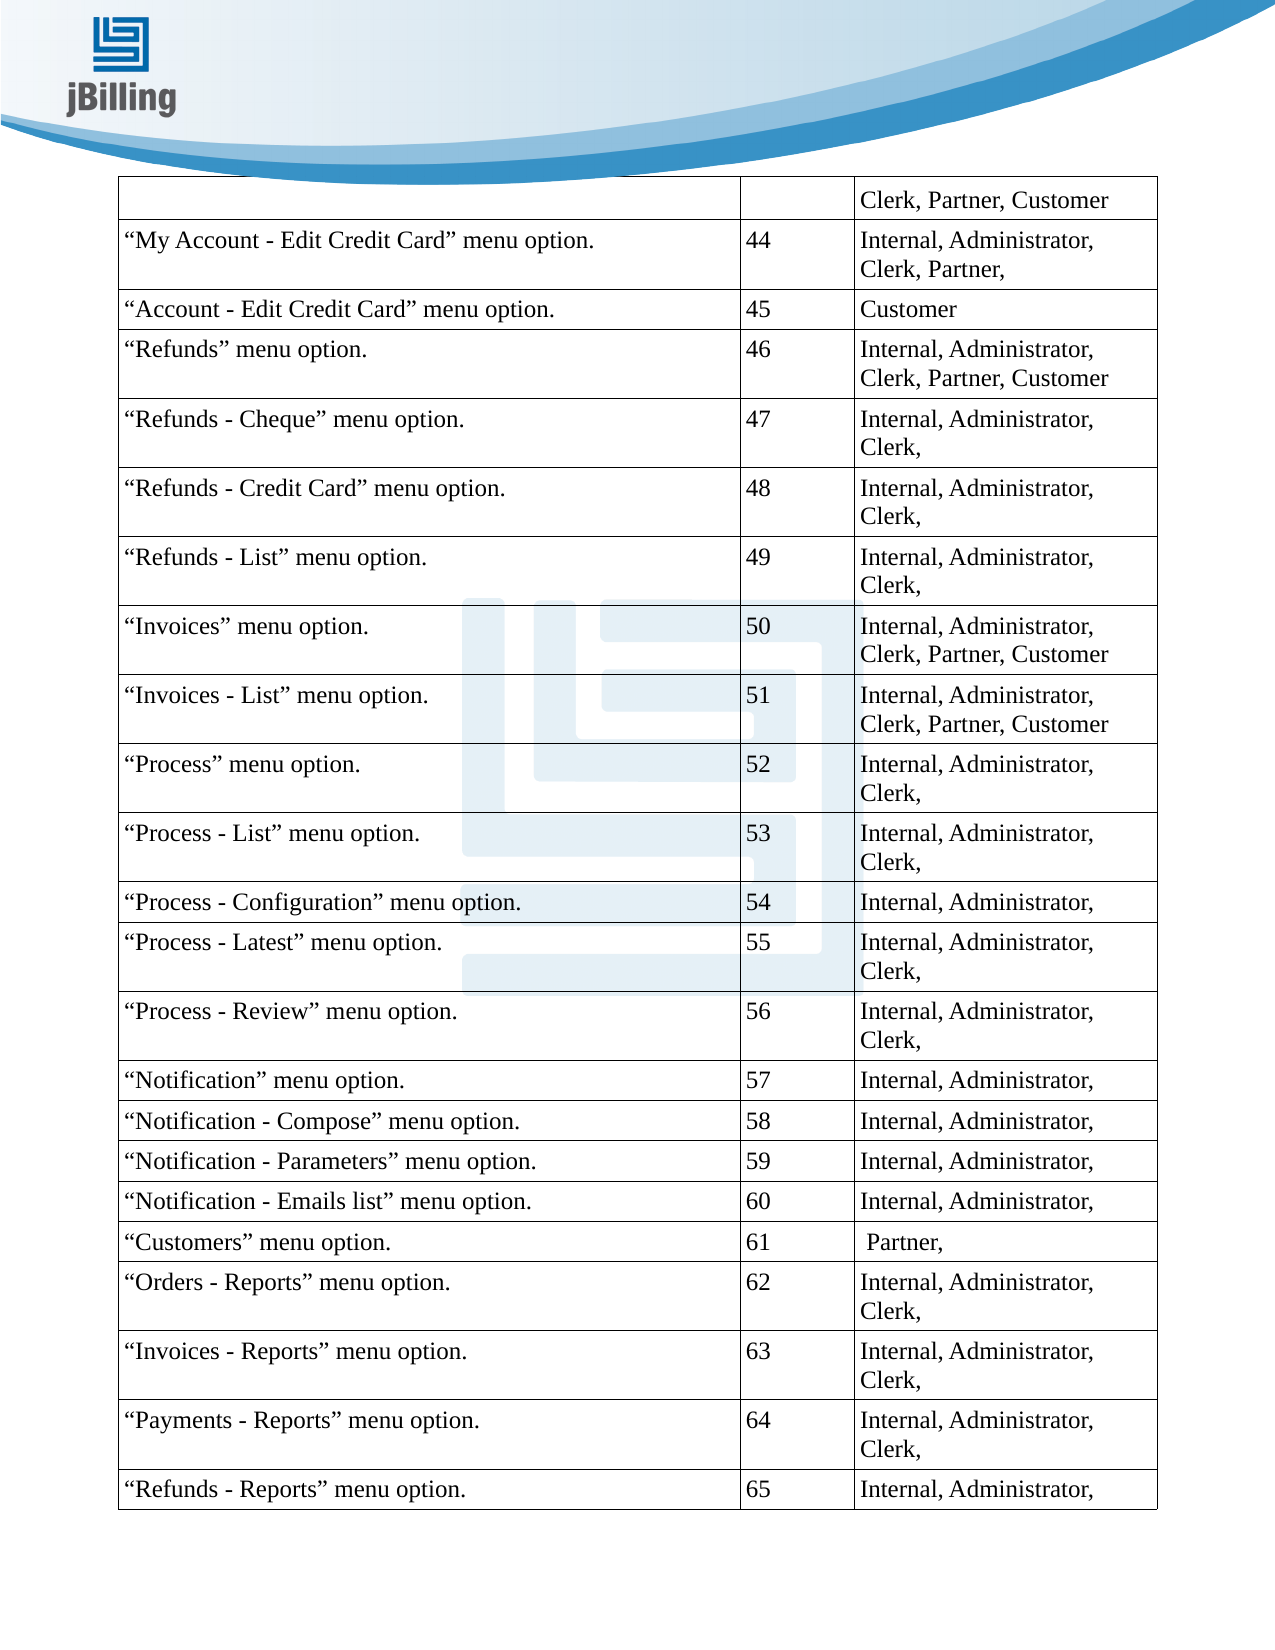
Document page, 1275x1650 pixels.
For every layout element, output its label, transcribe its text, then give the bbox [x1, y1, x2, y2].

table_cell Internal, Administrator, Clerk, [855, 1331, 1157, 1399]
picture [460, 675, 740, 743]
table_cell Internal, Administrator, Clerk, [864, 813, 1157, 881]
table_cell “My Account - Edit Credit Card” menu option. [119, 220, 740, 288]
table_cell “Invoices - Reports” menu option. [119, 1331, 740, 1399]
picture [855, 606, 864, 674]
table_cell 63 [741, 1331, 854, 1399]
table_cell Internal, Administrator, [855, 1101, 1157, 1140]
table_cell Internal, Administrator, Clerk, [864, 744, 1157, 812]
picture [741, 813, 854, 881]
table_cell 48 [741, 468, 854, 536]
table_cell “Process - Latest” menu option. [119, 923, 460, 991]
table_cell Internal, Administrator, [855, 1141, 1157, 1181]
picture [855, 675, 864, 743]
picture [741, 923, 854, 991]
table_cell Internal, Administrator, [855, 1182, 1157, 1221]
table_cell 47 [741, 399, 854, 467]
table_cell 46 [741, 330, 854, 398]
table_cell Partner, [855, 1222, 1157, 1261]
table_cell 57 [741, 1061, 854, 1100]
picture [741, 675, 854, 743]
picture [855, 813, 864, 881]
table_cell “Refunds” menu option. [119, 330, 740, 398]
table_cell “Notification - Parameters” menu option. [119, 1141, 740, 1181]
picture [855, 744, 864, 812]
table_cell “Notification - Compose” menu option. [119, 1101, 740, 1140]
table_cell “Invoices” menu option. [119, 606, 460, 674]
table_cell “Process” menu option. [119, 744, 460, 812]
table_cell [119, 185, 740, 219]
table_cell Internal, Administrator, [855, 1470, 1157, 1509]
table_cell Internal, Administrator, Clerk, Partner, [855, 220, 1157, 288]
table_cell Internal, Administrator, [864, 882, 1157, 922]
table_cell 44 [741, 220, 854, 288]
picture [460, 992, 740, 996]
picture [460, 598, 740, 605]
table_cell 65 [741, 1470, 854, 1509]
picture [741, 992, 854, 996]
table_cell Internal, Administrator, Clerk, Partner, Customer [864, 675, 1157, 743]
table_cell Internal, Administrator, Clerk, Partner, Customer [855, 330, 1157, 398]
table_cell Clerk, Partner, Customer [855, 185, 1157, 219]
table_cell “Refunds - Cheque” menu option. [119, 399, 740, 467]
table_cell Internal, Administrator, Clerk, [855, 992, 1157, 1060]
table_cell “Customers” menu option. [119, 1222, 740, 1261]
table_cell “Orders - Reports” menu option. [119, 1262, 740, 1330]
table_cell “Notification - Emails list” menu option. [119, 1182, 740, 1221]
table_cell Internal, Administrator, Clerk, [855, 468, 1157, 536]
table_cell 64 [741, 1400, 854, 1468]
table_cell Internal, Administrator, Clerk, [855, 1400, 1157, 1468]
picture [460, 813, 740, 881]
picture [855, 923, 864, 991]
picture [741, 744, 854, 812]
table_cell 62 [741, 1262, 854, 1330]
table_cell “Notification” menu option. [119, 1061, 740, 1100]
picture [741, 598, 854, 605]
table_cell Internal, Administrator, Clerk, [855, 1262, 1157, 1330]
picture [741, 606, 854, 674]
table_cell 60 [741, 1182, 854, 1221]
picture [855, 598, 864, 605]
table_cell “Refunds - Reports” menu option. [119, 1470, 740, 1509]
table_cell “Invoices - List” menu option. [119, 675, 460, 743]
table_cell 45 [741, 290, 854, 329]
picture [741, 882, 854, 922]
table_cell Internal, Administrator, Clerk, [855, 399, 1157, 467]
table_cell Internal, Administrator, [855, 1061, 1157, 1100]
table_cell “Payments - Reports” menu option. [119, 1400, 740, 1468]
table_cell [741, 185, 854, 219]
table_cell 61 [741, 1222, 854, 1261]
table_cell “Process - Review” menu option. [119, 992, 740, 1060]
table_cell “Refunds - List” menu option. [119, 537, 740, 605]
picture [855, 882, 864, 922]
table_cell “Account - Edit Credit Card” menu option. [119, 290, 740, 329]
table_cell Customer [855, 290, 1157, 329]
picture [460, 744, 740, 812]
picture [0, 0, 1275, 185]
table_cell 58 [741, 1101, 854, 1140]
table_cell “Process - Configuration” menu option. [119, 882, 460, 922]
table_cell “Refunds - Credit Card” menu option. [119, 468, 740, 536]
table_cell “Process - List” menu option. [119, 813, 460, 881]
table_cell Internal, Administrator, Clerk, [855, 537, 1157, 605]
table_cell 56 [741, 996, 854, 1060]
table_cell Internal, Administrator, Clerk, Partner, Customer [864, 606, 1157, 674]
table_cell 59 [741, 1141, 854, 1181]
table_cell 49 [741, 537, 854, 598]
table_cell Internal, Administrator, Clerk, [864, 923, 1157, 991]
picture [460, 923, 740, 991]
picture [460, 882, 740, 922]
picture [460, 606, 740, 674]
